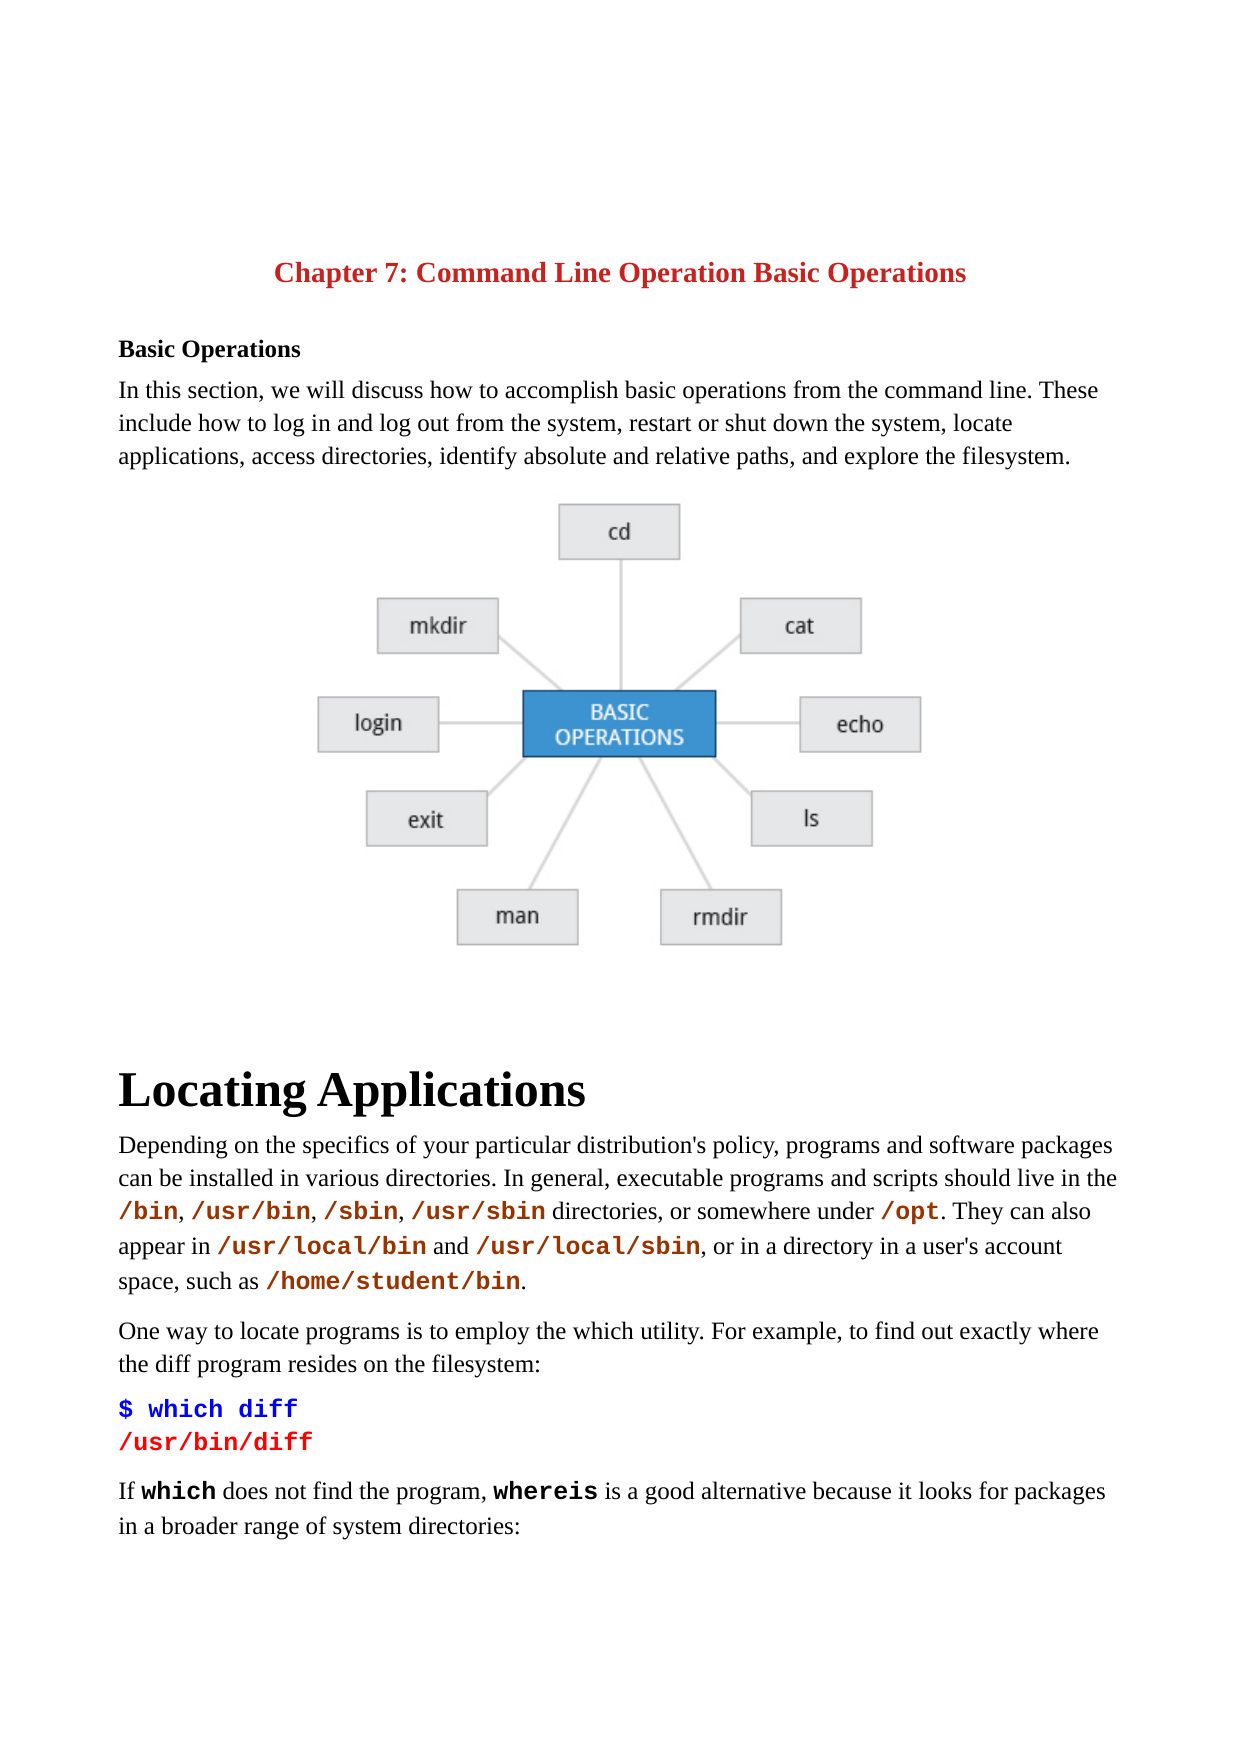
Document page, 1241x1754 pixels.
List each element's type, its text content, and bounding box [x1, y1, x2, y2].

text $ which diff /usr/bin/diff [118, 1397, 1122, 1458]
subtitle Basic Operations [118, 334, 1122, 362]
text In this section, we will discuss how to accomplish basic operations from the command line. These include how to log in and log out from the system, restart or shut down the system, locate applications, access directories, identify absolute and relative paths, and explore the filesystem. [118, 375, 1122, 470]
text One way to locate programs is to employ the which utility. For example, to find out exactly where the diff program resides on the filesystem: [118, 1316, 1122, 1378]
text If which does not find the program, whereis is a good alternative because it looks for packages in a broader range of system directories: [118, 1476, 1122, 1540]
text Depending on the specifics of your particular distribution's policy, programs and software packages can be installed in various directories. In general, executable programs and scripts should live in the /bin, /usr/bin, /sbin, /usr/sbin directories, or somewhere under /opt. They can also appear in /usr/local/bin and /usr/local/sbin, or in a directory in a user's account space, such as /home/student/bin. [118, 1130, 1122, 1297]
text Chapter 7: Command Line Operation Basic Operations [118, 256, 1122, 289]
subtitle Locating Applications [118, 1060, 1122, 1117]
picture [288, 483, 953, 966]
